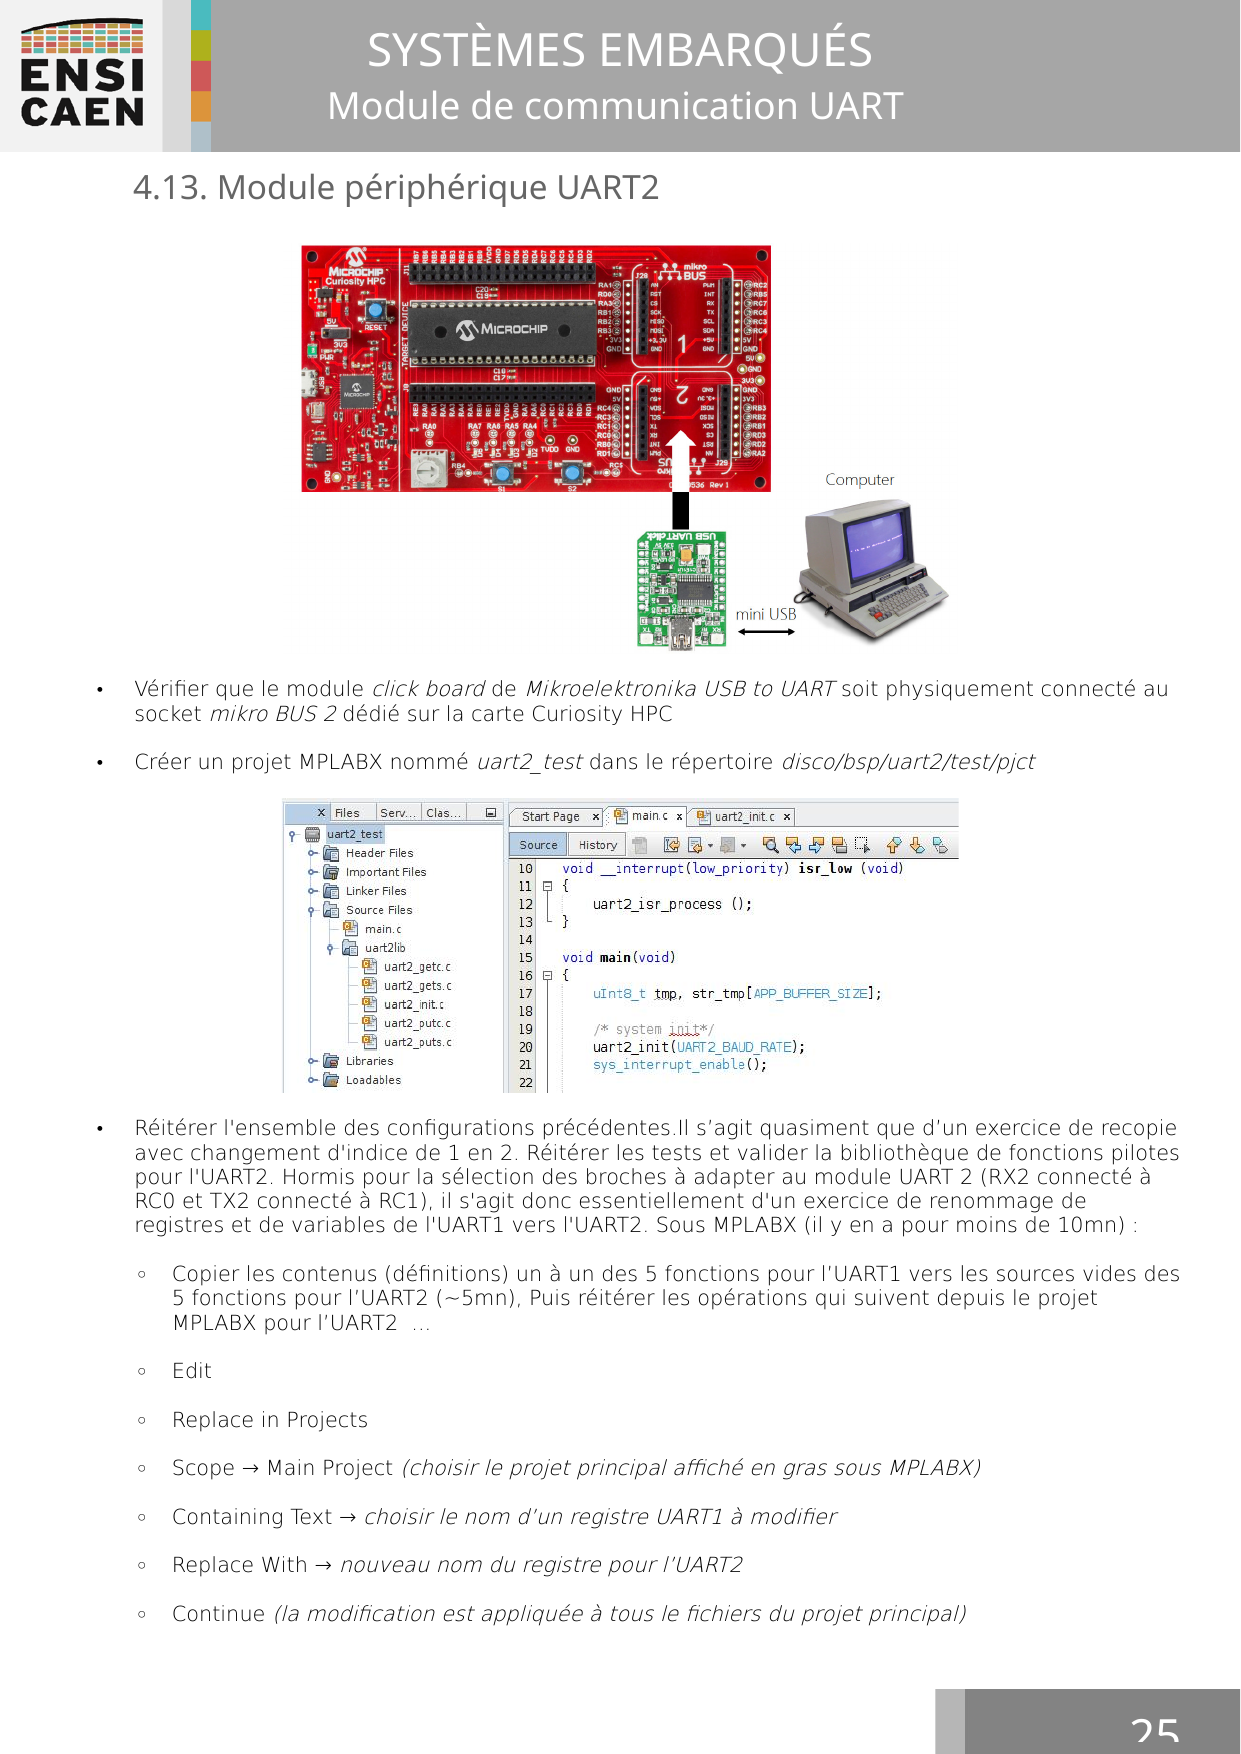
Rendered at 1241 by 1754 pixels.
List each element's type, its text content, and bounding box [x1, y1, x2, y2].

list Réitérer l'ensemble des configurations précédentes.Il s’agit quasiment que d’un exercice de recopie avec changement d'indice de 1 en 2. Réitérer les tests et valider la bibliothèque de fonctions pilotes pour l'UART2. Hormis pour la sélection des broches à adapter au module UART 2 (RX2 connecté à RC0 et TX2 connecté à RC1), il s'agit donc essentiellement d'un exercice de renommage de registres et de variables de l'UART1 vers l'UART2. Sous MPLABX (il y en a pour moins de 10mn) : [97, 1116, 1181, 1238]
list Scope → Main Project (choisir le projet principal affiché en gras sous MPLABX) [134, 1456, 1181, 1481]
picture [281, 798, 959, 1093]
picture [0, 0, 1241, 152]
picture [935, 1689, 1241, 1754]
list Replace With → nouveau nom du registre pour l’UART2 [134, 1553, 1181, 1578]
list Edit [134, 1359, 1181, 1383]
text 4.13. Module périphérique UART2 [59, 164, 1181, 209]
list Continue (la modification est appliquée à tous le fichiers du projet principal) [134, 1602, 1181, 1626]
list Créer un projet MPLABX nommé uart2_test dans le répertoire disco/bsp/uart2/test/pjct [97, 750, 1181, 774]
list Copier les contenus (définitions) un à un des 5 fonctions pour l’UART1 vers les sources vides des 5 fonctions pour l’UART2 (~5mn), Puis réitérer les opérations qui suivent depuis le projet MPLABX pour l’UART2 ... [134, 1262, 1181, 1335]
list Vérifier que le module click board de Mikroelektronika USB to UART soit physiquement connecté au socket mikro BUS 2 dédié sur la carte Curiosity HPC [97, 677, 1181, 726]
list Containing Text → choisir le nom d’un registre UART1 à modifier [134, 1505, 1181, 1529]
picture [283, 243, 958, 654]
list Replace in Projects [134, 1408, 1181, 1432]
